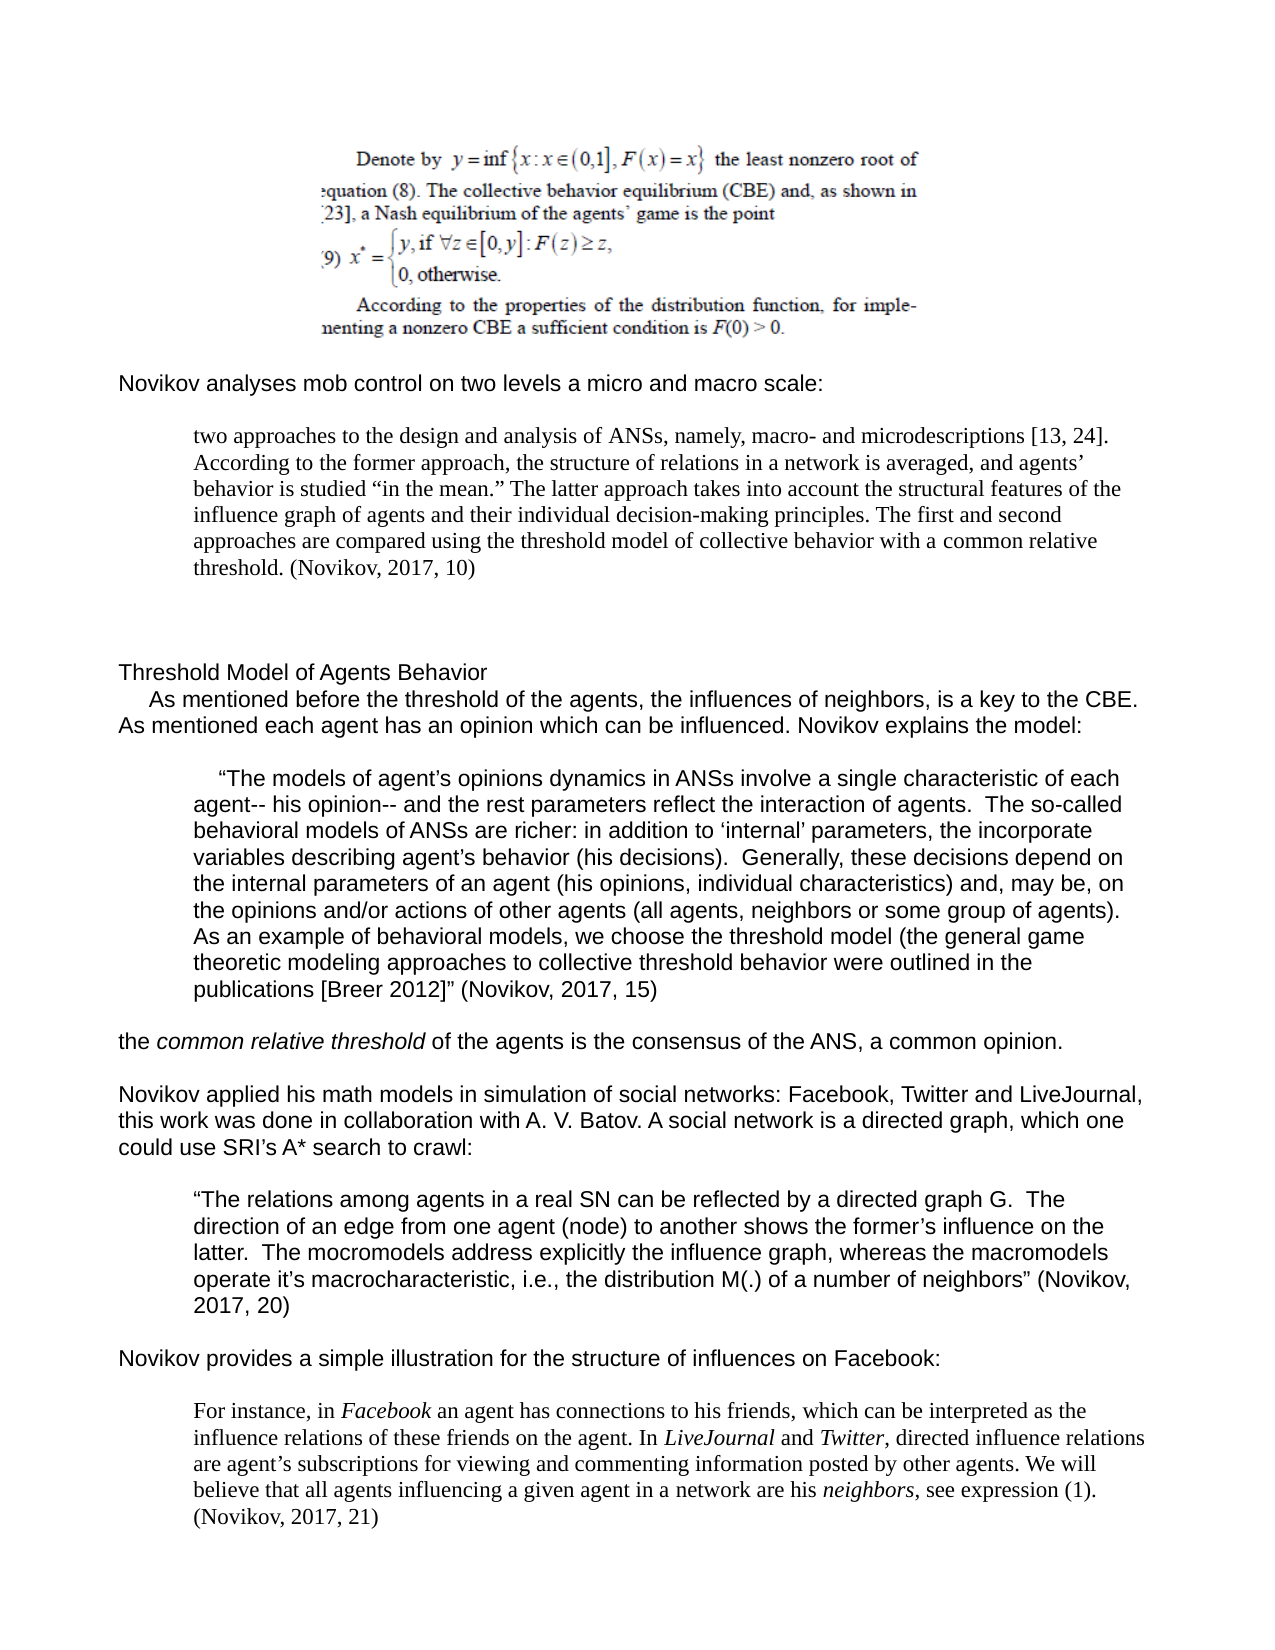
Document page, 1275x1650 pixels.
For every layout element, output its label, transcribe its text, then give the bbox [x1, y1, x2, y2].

text “The models of agent’s opinions dynamics in ANSs involve a single characteristic of each agent-- his opinion-- and the rest parameters reflect the interaction of agents. The so-called behavioral models of ANSs are richer: in addition to ‘internal’ parameters, the incorporate variables describing agent’s behavior (his decisions). Generally, these decisions depend on the internal parameters of an agent (his opinions, individual characteristics) and, may be, on the opinions and/or actions of other agents (all agents, neighbors or some group of agents). As an example of behavioral models, we choose the threshold model (the general game theoretic modeling approaches to collective threshold behavior were outlined in the publications [Breer 2012]” (Novikov, 2017, 15) [193, 765, 1157, 1002]
text Novikov analyses mob control on two levels a micro and macro scale: [118, 369, 1157, 396]
text As mentioned before the threshold of the agents, the influences of neighbors, is a key to the CBE. As mentioned each agent has an opinion which can be influenced. Novikov explains the model: [118, 686, 1157, 738]
picture [321, 143, 944, 344]
text the common relative threshold of the agents is the consensus of the ANS, a common opinion. [118, 1028, 1157, 1055]
text For instance, in Facebook an agent has connections to his friends, which can be interpreted as the influence relations of these friends on the agent. In LiveJournal and Twitter, directed influence relations are agent’s subscriptions for viewing and commenting information posted by other agents. We will believe that all agents influencing a given agent in a network are his neighbors, see expression (1). (Novikov, 2017, 21) [193, 1397, 1157, 1529]
text two approaches to the design and analysis of ANSs, namely, macro- and microdescriptions [13, 24]. According to the former approach, the structure of relations in a network is averaged, and agents’ behavior is studied “in the mean.” The latter approach takes into account the structural features of the influence graph of agents and their individual decision-making principles. The first and second approaches are compared using the threshold model of collective behavior with a common relative threshold. (Novikov, 2017, 10) [193, 422, 1157, 580]
text Threshold Model of Agents Behavior [118, 659, 1157, 686]
text Novikov provides a simple illustration for the structure of influences on Facebook: [118, 1344, 1157, 1371]
text Novikov applied his math models in simulation of social networks: Facebook, Twitter and LiveJournal, this work was done in collaboration with A. V. Batov. A social network is a directed graph, which one could use SRI’s A* search to crawl: [118, 1081, 1157, 1160]
text “The relations among agents in a real SN can be reflected by a directed graph G. The direction of an edge from one agent (node) to another shows the former’s influence on the latter. The mocromodels address explicitly the influence graph, whereas the macromodels operate it’s macrocharacteristic, i.e., the distribution M(.) of a number of neighbors” (Novikov, 2017, 20) [193, 1186, 1157, 1318]
